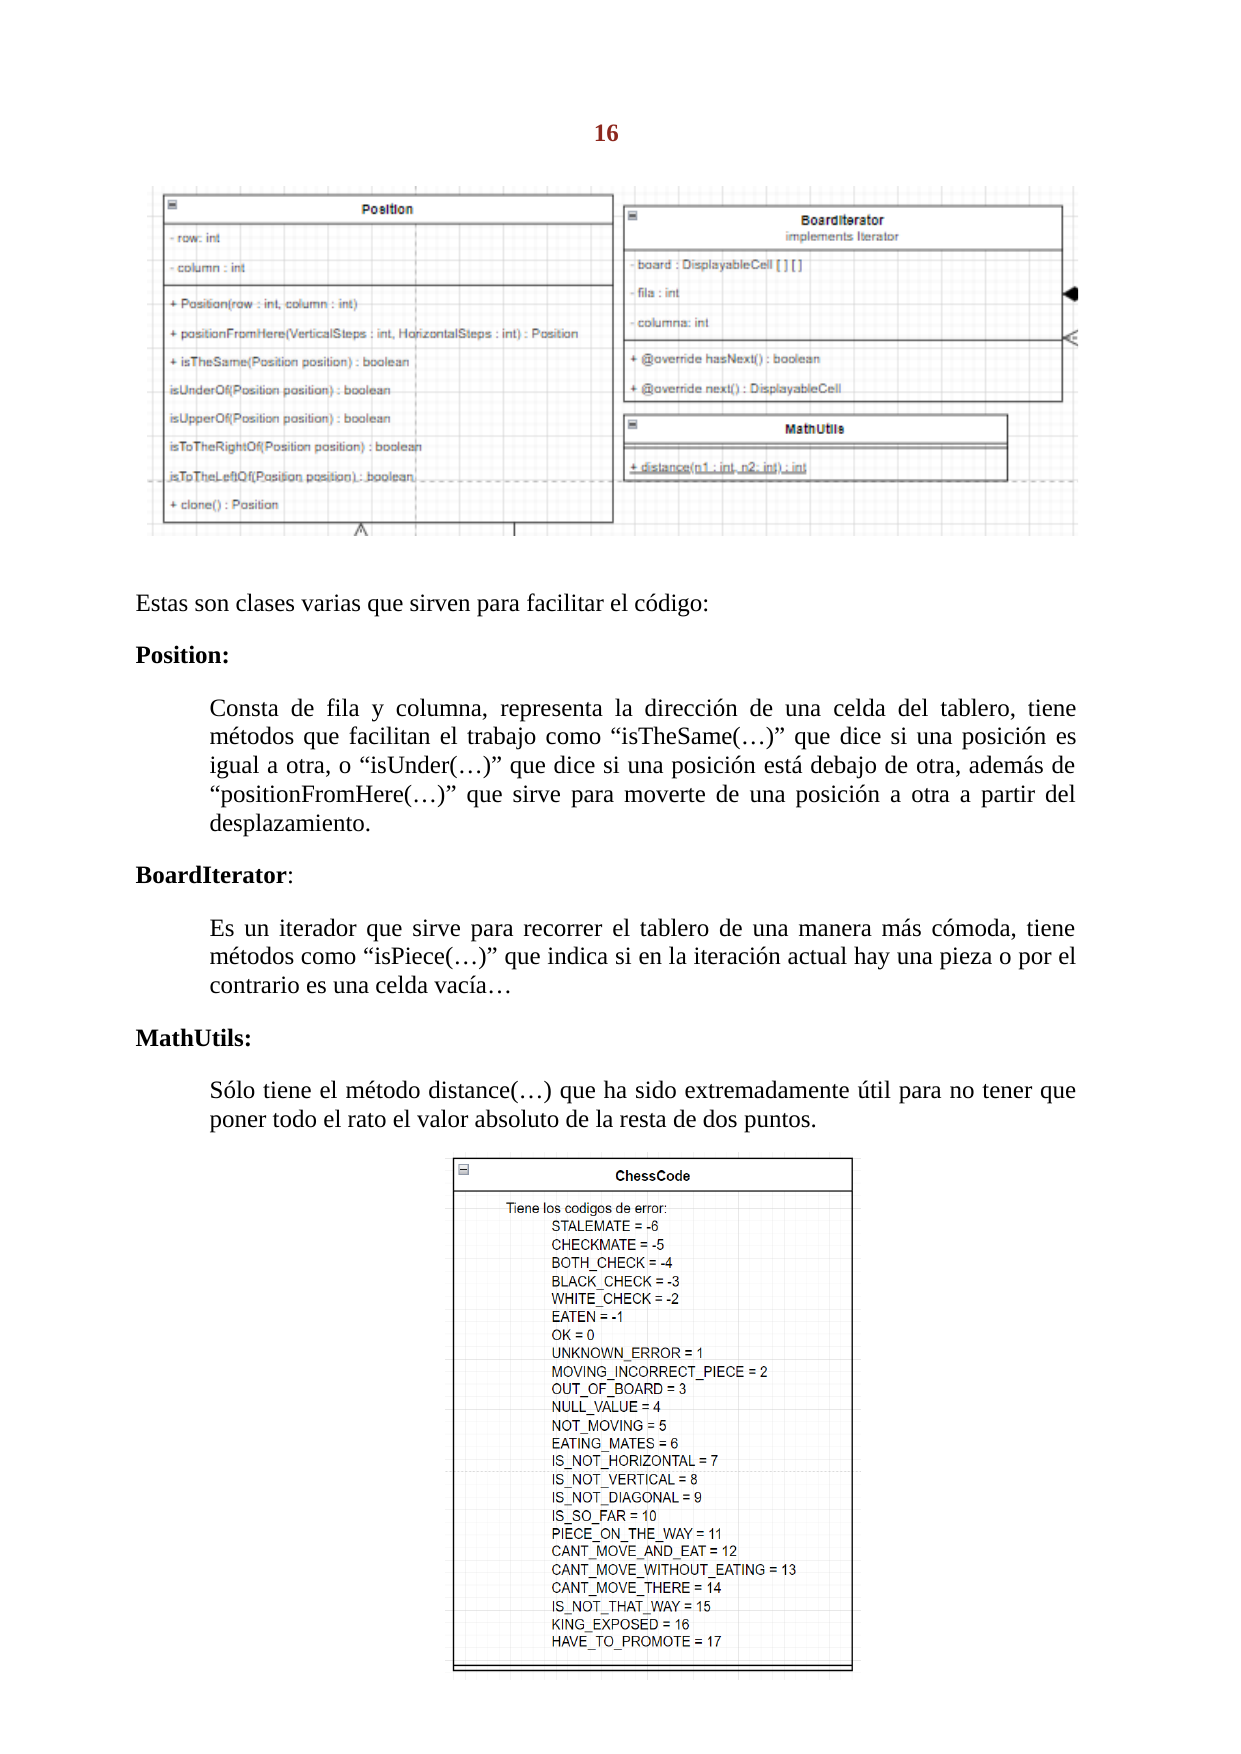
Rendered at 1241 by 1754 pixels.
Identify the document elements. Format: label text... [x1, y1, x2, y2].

text BoardIterator: [135, 860, 1077, 889]
picture [147, 186, 1079, 536]
text Position: [135, 640, 1077, 669]
text Estas son clases varias que sirven para facilitar el código: [135, 588, 1077, 616]
text MathUtils: [135, 1023, 1077, 1051]
picture [445, 1152, 861, 1680]
text Es un iterador que sirve para recorrer el tablero de una manera más cómoda, tiene métodos como “isPiece(…)” que indica si en la iteración actual hay una pieza o por el contrario es una celda vacía… [209, 913, 1077, 999]
text Sólo tiene el método distance(…) que ha sido extremadamente útil para no tener que poner todo el rato el valor absoluto de la resta de dos puntos. [209, 1075, 1077, 1133]
text Consta de fila y columna, representa la dirección de una celda del tablero, tiene métodos que facilitan el trabajo como “isTheSame(…)” que dice si una posición es igual a otra, o “isUnder(…)” que dice si una posición está debajo de otra, además de “positionFromHere(…)” que sirve para moverte de una posición a otra a partir del desplazamiento. [209, 693, 1077, 836]
